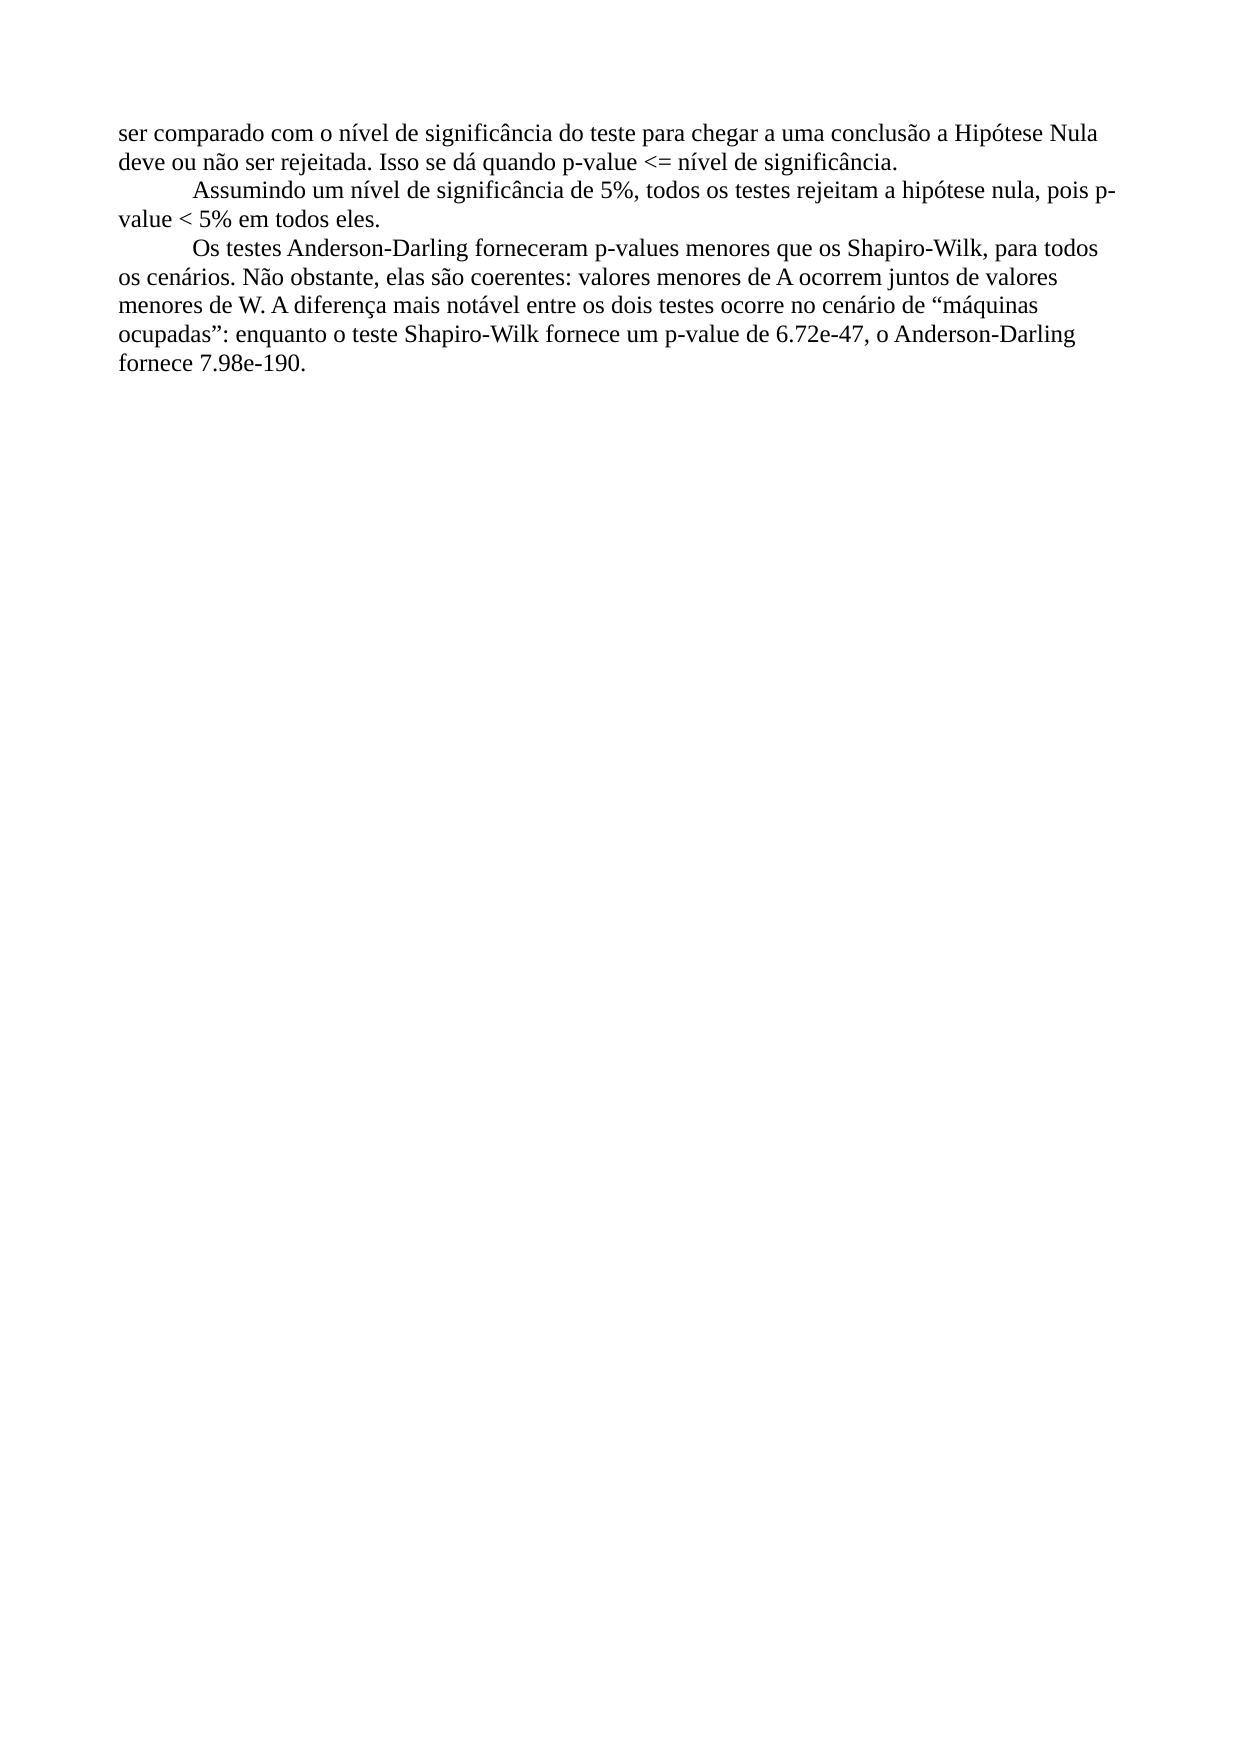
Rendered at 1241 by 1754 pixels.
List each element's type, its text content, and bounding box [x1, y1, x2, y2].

text ser comparado com o nível de significância do teste para chegar a uma conclusão a Hipótese Nula deve ou não ser rejeitada. Isso se dá quando p-value <= nível de significância. [118, 118, 1122, 176]
text Assumindo um nível de significância de 5%, todos os testes rejeitam a hipótese nula, pois p-value < 5% em todos eles. [118, 176, 1122, 233]
text Os testes Anderson-Darling forneceram p-values menores que os Shapiro-Wilk, para todos os cenários. Não obstante, elas são coerentes: valores menores de A ocorrem juntos de valores menores de W. A diferença mais notável entre os dois testes ocorre no cenário de “máquinas ocupadas”: enquanto o teste Shapiro-Wilk fornece um p-value de 6.72e-47, o Anderson-Darling fornece 7.98e-190. [118, 233, 1122, 377]
